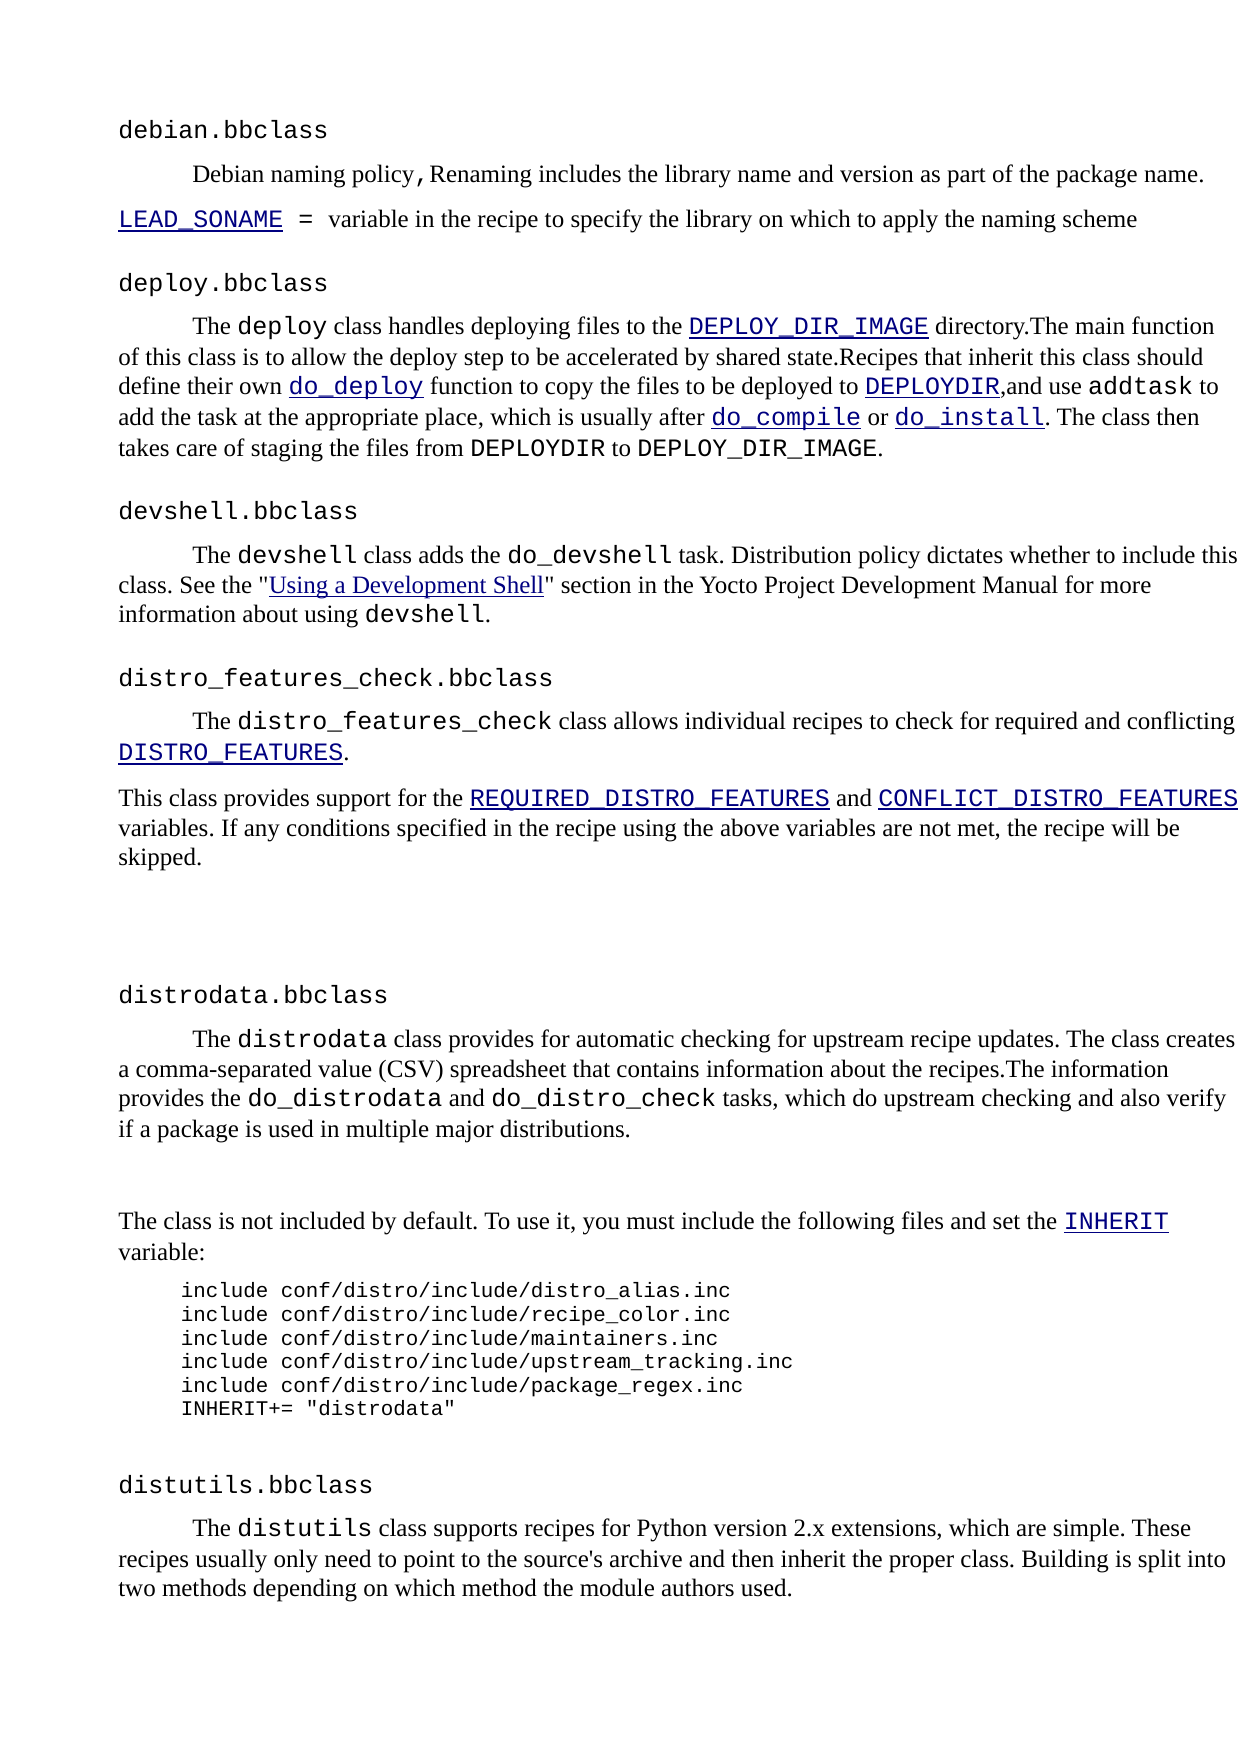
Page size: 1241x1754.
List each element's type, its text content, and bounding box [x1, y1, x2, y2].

subtitle devshell.bbclass [118, 499, 1240, 527]
text include conf/distro/include/upstream_tracking.inc [118, 1351, 1240, 1375]
text The deploy class handles deploying files to the DEPLOY_DIR_IMAGE directory.The main function of this class is to allow the deploy step to be accelerated by shared state.Recipes that inherit this class should define their own do_deploy function to copy the files to be deployed to DEPLOYDIR,and use addtask to add the task at the appropriate place, which is usually after do_compile or do_install. The class then takes care of staging the files from DEPLOYDIR to DEPLOY_DIR_IMAGE. [118, 311, 1240, 463]
subtitle debian.bbclass [118, 118, 1240, 146]
text The distrodata class provides for automatic checking for upstream recipe updates. The class creates a comma-separated value (CSV) spreadsheet that contains information about the recipes.The information provides the do_distrodata and do_distro_check tasks, which do upstream checking and also verify if a package is used in multiple major distributions. [118, 1024, 1240, 1143]
text include conf/distro/include/maintainers.inc [118, 1327, 1240, 1351]
text Debian naming policy,Renaming includes the library name and version as part of the package name. [118, 159, 1240, 190]
text The distutils class supports recipes for Python version 2.x extensions, which are simple. These recipes usually only need to point to the source's archive and then inherit the proper class. Building is split into two methods depending on which method the module authors used. [118, 1513, 1240, 1602]
subtitle distutils.bbclass [118, 1472, 1240, 1501]
text The devshell class adds the do_devshell task. Distribution policy dictates whether to include this class. See the "Using a Development Shell" section in the Yocto Project Development Manual for more information about using devshell. [118, 540, 1240, 630]
subtitle deploy.bbclass [118, 271, 1240, 299]
text This class provides support for the REQUIRED_DISTRO_FEATURES and CONFLICT_DISTRO_FEATURES variables. If any conditions specified in the recipe using the above variables are not met, the recipe will be skipped. [118, 783, 1240, 871]
subtitle distrodata.bbclass [118, 983, 1240, 1011]
text INHERIT+= "distrodata" [118, 1398, 1240, 1422]
text The class is not included by default. To use it, you must include the following files and set the INHERIT variable: [118, 1206, 1240, 1266]
text include conf/distro/include/package_regex.inc [118, 1375, 1240, 1398]
text include conf/distro/include/recipe_color.inc [118, 1304, 1240, 1327]
subtitle distro_features_check.bbclass [118, 666, 1240, 694]
text include conf/distro/include/distro_alias.inc [118, 1280, 1240, 1304]
text The distro_features_check class allows individual recipes to check for required and conflicting DISTRO_FEATURES. [118, 706, 1240, 768]
text LEAD_SONAME = variable in the recipe to specify the library on which to apply the naming scheme [118, 204, 1240, 235]
